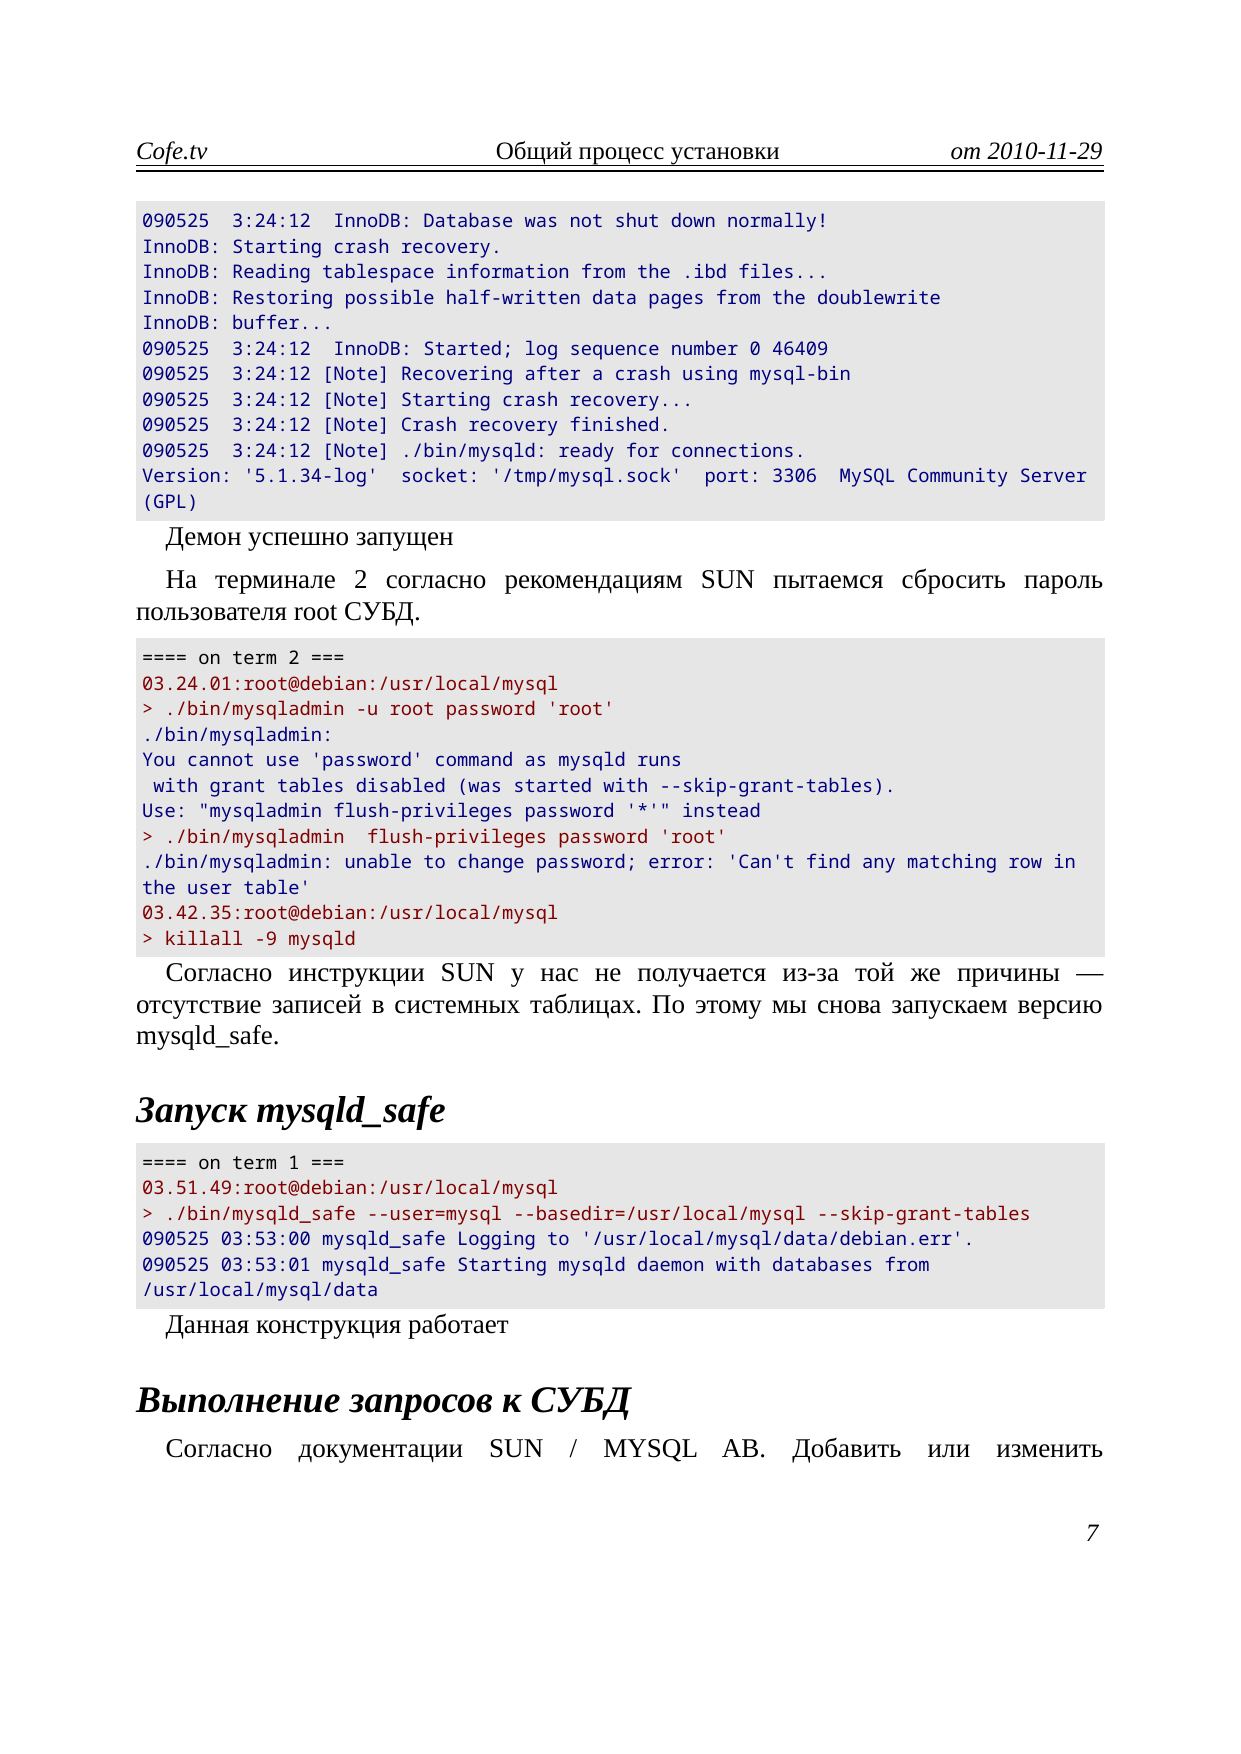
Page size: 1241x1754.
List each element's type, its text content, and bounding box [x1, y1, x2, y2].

text 03.24.01:root@debian:/usr/local/mysql [137, 664, 1104, 689]
text 03.42.35:root@debian:/usr/local/mysql [137, 893, 1104, 919]
text Демон успешно запущен [136, 521, 1104, 551]
text ==== on term 1 === [137, 1144, 1104, 1169]
text 090525 3:24:12 [Note] Recovering after a crash using mysql-bin [137, 354, 1104, 380]
text 03.51.49:root@debian:/usr/local/mysql [137, 1169, 1104, 1194]
text > ./bin/mysqld_safe --user=mysql --basedir=/usr/local/mysql --skip-grant-tables [137, 1194, 1104, 1220]
text > ./bin/mysqladmin -u root password 'root' [137, 689, 1104, 715]
text Version: '5.1.34-log' socket: '/tmp/mysql.sock' port: 3306 MySQL Community Server (GPL) [137, 457, 1104, 520]
subtitle Запуск mysqld_safe [136, 1087, 1104, 1131]
text Согласно документации SUN / MYSQL AB. Добавить или изменить [136, 1433, 1104, 1464]
text InnoDB: Reading tablespace information from the .ibd files... [137, 252, 1104, 278]
text with grant tables disabled (was started with --skip-grant-tables). [137, 766, 1104, 791]
text Согласно инструкции SUN у нас не получается из-за той же причины — отсутствие записей в системных таблицах. По этому мы снова запускаем версию mysqld_safe. [136, 957, 1104, 1050]
text Use: "mysqladmin flush-privileges password '*'" instead [137, 791, 1104, 817]
text You cannot use 'password' command as mysqld runs [137, 740, 1104, 766]
text 090525 03:53:00 mysqld_safe Logging to '/usr/local/mysql/data/debian.err'. [137, 1220, 1104, 1245]
text > ./bin/mysqladmin flush-privileges password 'root' [137, 817, 1104, 842]
text Данная конструкция работает [136, 1309, 1104, 1339]
text 090525 3:24:12 InnoDB: Database was not shut down normally! [137, 202, 1104, 227]
text InnoDB: Restoring possible half-written data pages from the doublewrite [137, 278, 1104, 303]
text 090525 3:24:12 [Note] ./bin/mysqld: ready for connections. [137, 431, 1104, 457]
text InnoDB: buffer... [137, 303, 1104, 329]
text > killall -9 mysqld [137, 919, 1104, 956]
subtitle Выполнение запросов к СУБД [136, 1377, 1104, 1420]
text ==== on term 2 === [137, 639, 1104, 664]
text На терминале 2 согласно рекомендациям SUN пытаемся сбросить пароль пользователя root СУБД. [136, 563, 1104, 626]
text ./bin/mysqladmin: [137, 715, 1104, 740]
text 090525 3:24:12 [Note] Starting crash recovery... [137, 380, 1104, 406]
text ./bin/mysqladmin: unable to change password; error: 'Can't find any matching row in the user table' [137, 842, 1104, 893]
text InnoDB: Starting crash recovery. [137, 227, 1104, 252]
text 090525 03:53:01 mysqld_safe Starting mysqld daemon with databases from /usr/local/mysql/data [137, 1245, 1104, 1308]
text 090525 3:24:12 InnoDB: Started; log sequence number 0 46409 [137, 329, 1104, 354]
text 090525 3:24:12 [Note] Crash recovery finished. [137, 406, 1104, 431]
